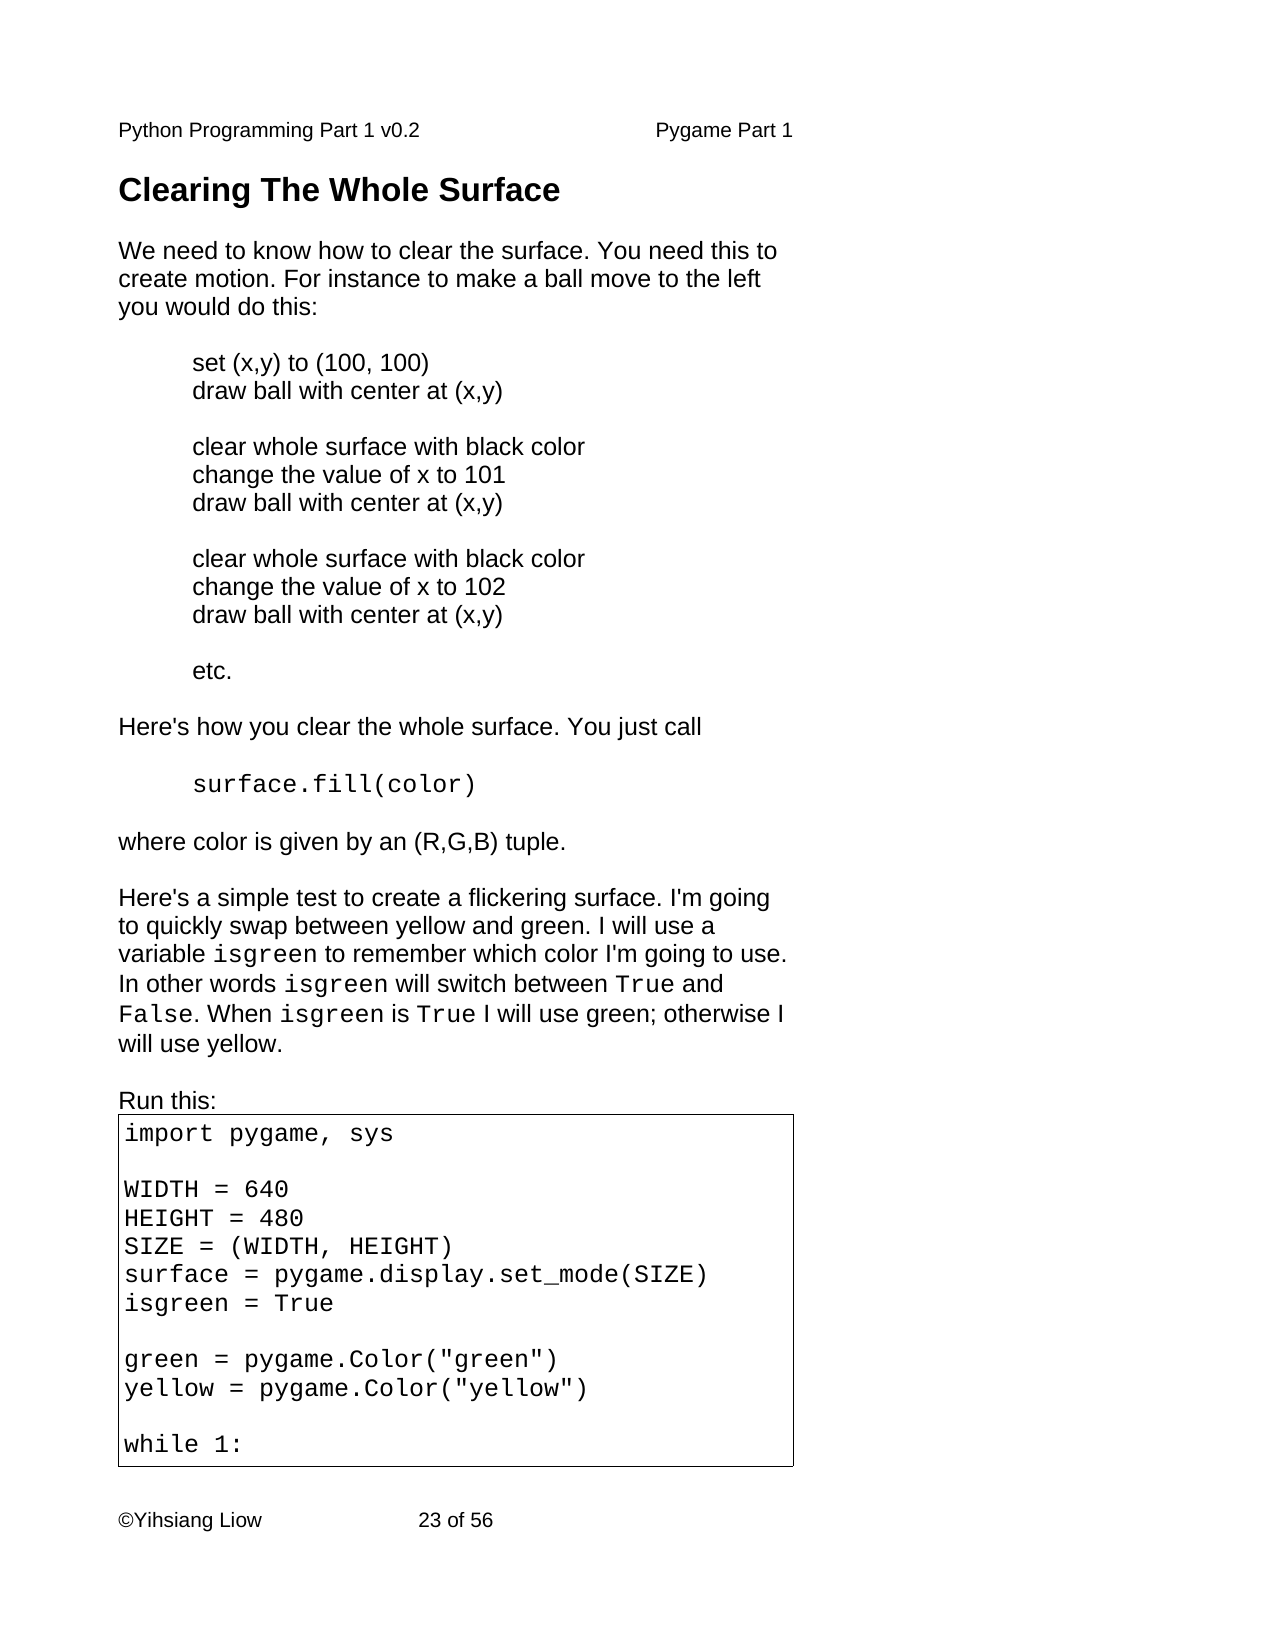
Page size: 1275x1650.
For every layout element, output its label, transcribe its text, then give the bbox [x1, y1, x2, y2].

text Clearing The Whole Surface [118, 171, 793, 208]
text draw ball with center at (x,y) [118, 488, 793, 516]
text clear whole surface with black color [118, 433, 793, 461]
text We need to know how to clear the surface. You need this to create motion. For instance to make a ball move to the left you would do this: [118, 236, 793, 320]
text clear whole surface with black color [118, 545, 793, 573]
text Here's a simple test to create a flickering surface. I'm going to quickly swap between yellow and green. I will use a variable isgreen to remember which color I'm going to use. In other words isgreen will switch between True and False. When isgreen is True I will use green; otherwise I will use yellow. [118, 884, 793, 1058]
text etc. [118, 657, 793, 685]
text Run this: [118, 1086, 793, 1114]
text change the value of x to 102 [118, 573, 793, 601]
text change the value of x to 101 [118, 461, 793, 488]
text draw ball with center at (x,y) [118, 601, 793, 628]
text Here's how you clear the whole surface. You just call [118, 713, 793, 741]
text set (x,y) to (100, 100) [118, 348, 793, 376]
table_header import pygame, sys WIDTH = 640 HEIGHT = 480 SIZE = (WIDTH, HEIGHT) surface = pygame.display.set_mode(SIZE) isgreen = True green = pygame.Color("green") yellow = pygame.Color("yellow") while 1: [119, 1115, 793, 1466]
text draw ball with center at (x,y) [118, 376, 793, 404]
text where color is given by an (R,G,B) tuple. [118, 828, 793, 856]
text surface.fill(color) [118, 769, 793, 799]
